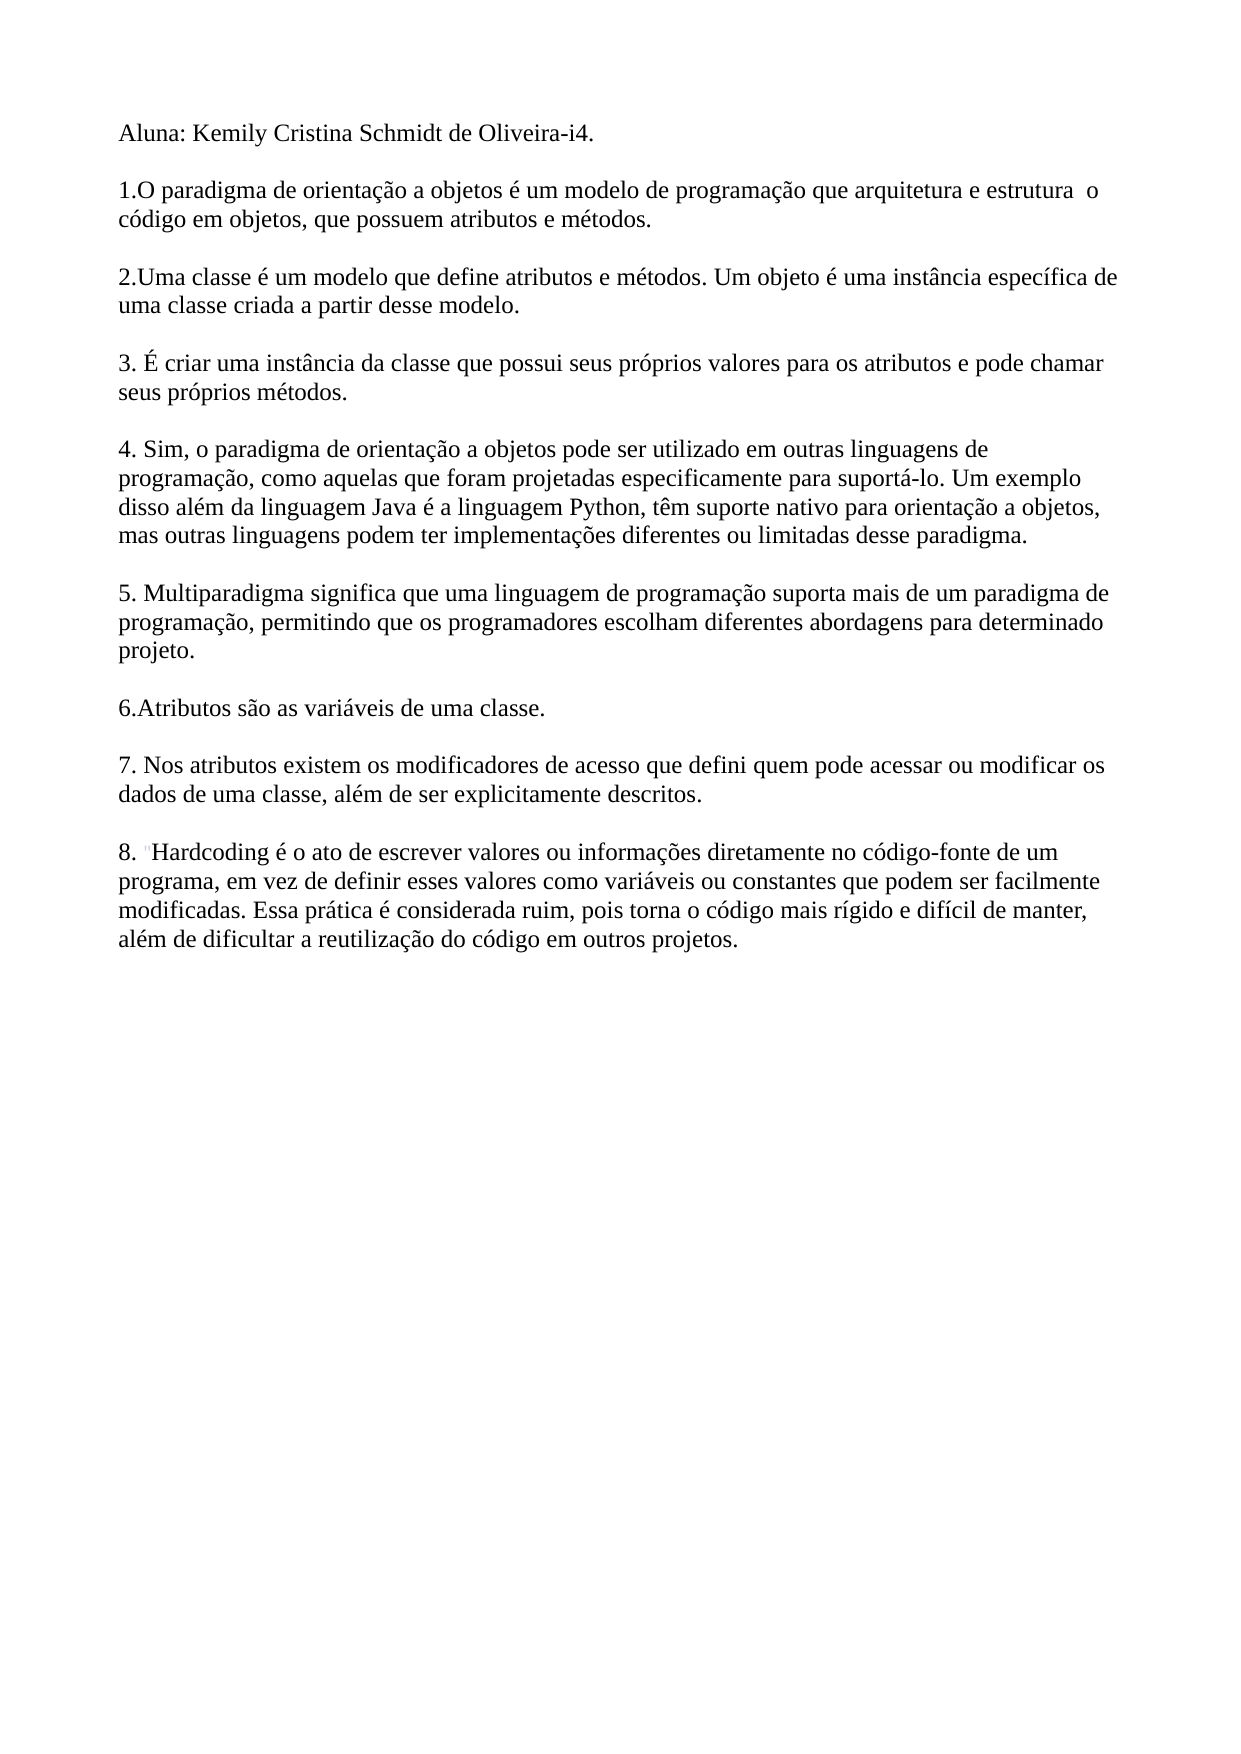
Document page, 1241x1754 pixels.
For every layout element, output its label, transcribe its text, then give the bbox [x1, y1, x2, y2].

text 8. "Hardcoding é o ato de escrever valores ou informações diretamente no código-fonte de um programa, em vez de definir esses valores como variáveis ou constantes que podem ser facilmente modificadas. Essa prática é considerada ruim, pois torna o código mais rígido e difícil de manter, além de dificultar a reutilização do código em outros projetos. [118, 837, 1122, 952]
text 3. É criar uma instância da classe que possui seus próprios valores para os atributos e pode chamar seus próprios métodos. [118, 348, 1122, 406]
text 1.O paradigma de orientação a objetos é um modelo de programação que arquitetura e estrutura o código em objetos, que possuem atributos e métodos. [118, 176, 1122, 233]
text Aluna: Kemily Cristina Schmidt de Oliveira-i4. [118, 118, 1122, 147]
text 4. Sim, o paradigma de orientação a objetos pode ser utilizado em outras linguagens de programação, como aquelas que foram projetadas especificamente para suportá-lo. Um exemplo disso além da linguagem Java é a linguagem Python, têm suporte nativo para orientação a objetos, mas outras linguagens podem ter implementações diferentes ou limitadas desse paradigma. [118, 434, 1122, 549]
text 5. Multiparadigma significa que uma linguagem de programação suporta mais de um paradigma de programação, permitindo que os programadores escolham diferentes abordagens para determinado projeto. [118, 578, 1122, 664]
text 6.Atributos são as variáveis de uma classe. [118, 693, 1122, 722]
text 2.Uma classe é um modelo que define atributos e métodos. Um objeto é uma instância específica de uma classe criada a partir desse modelo. [118, 262, 1122, 319]
text 7. Nos atributos existem os modificadores de acesso que defini quem pode acessar ou modificar os dados de uma classe, além de ser explicitamente descritos. [118, 751, 1122, 808]
